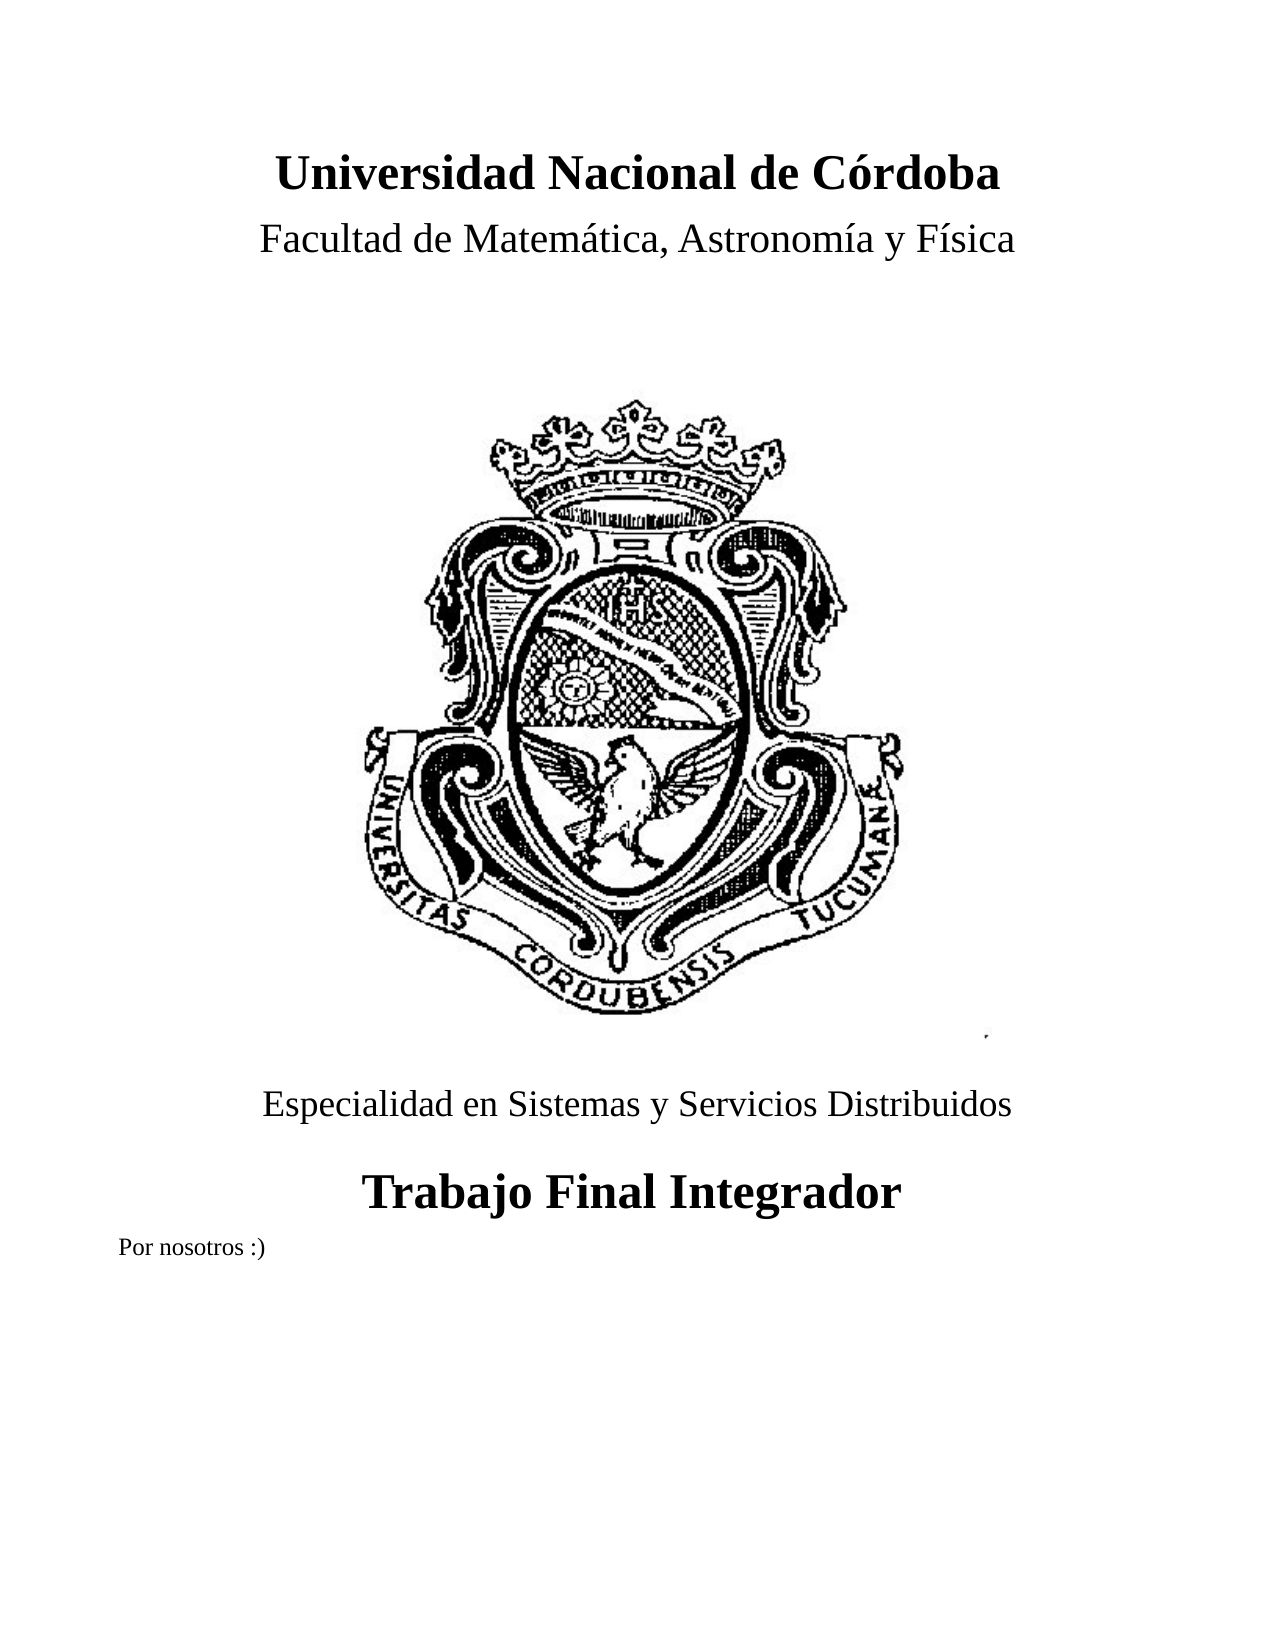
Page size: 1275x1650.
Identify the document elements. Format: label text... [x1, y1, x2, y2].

text Especialidad en Sistemas y Servicios Distribuidos [118, 1081, 1157, 1124]
picture [282, 314, 993, 1040]
text Facultad de Matemática, Astronomía y Física [118, 213, 1157, 261]
text Por nosotros :) [118, 1232, 1157, 1260]
subtitle Trabajo Final Integrador [118, 1162, 1157, 1219]
subtitle Universidad Nacional de Córdoba [118, 143, 1157, 201]
